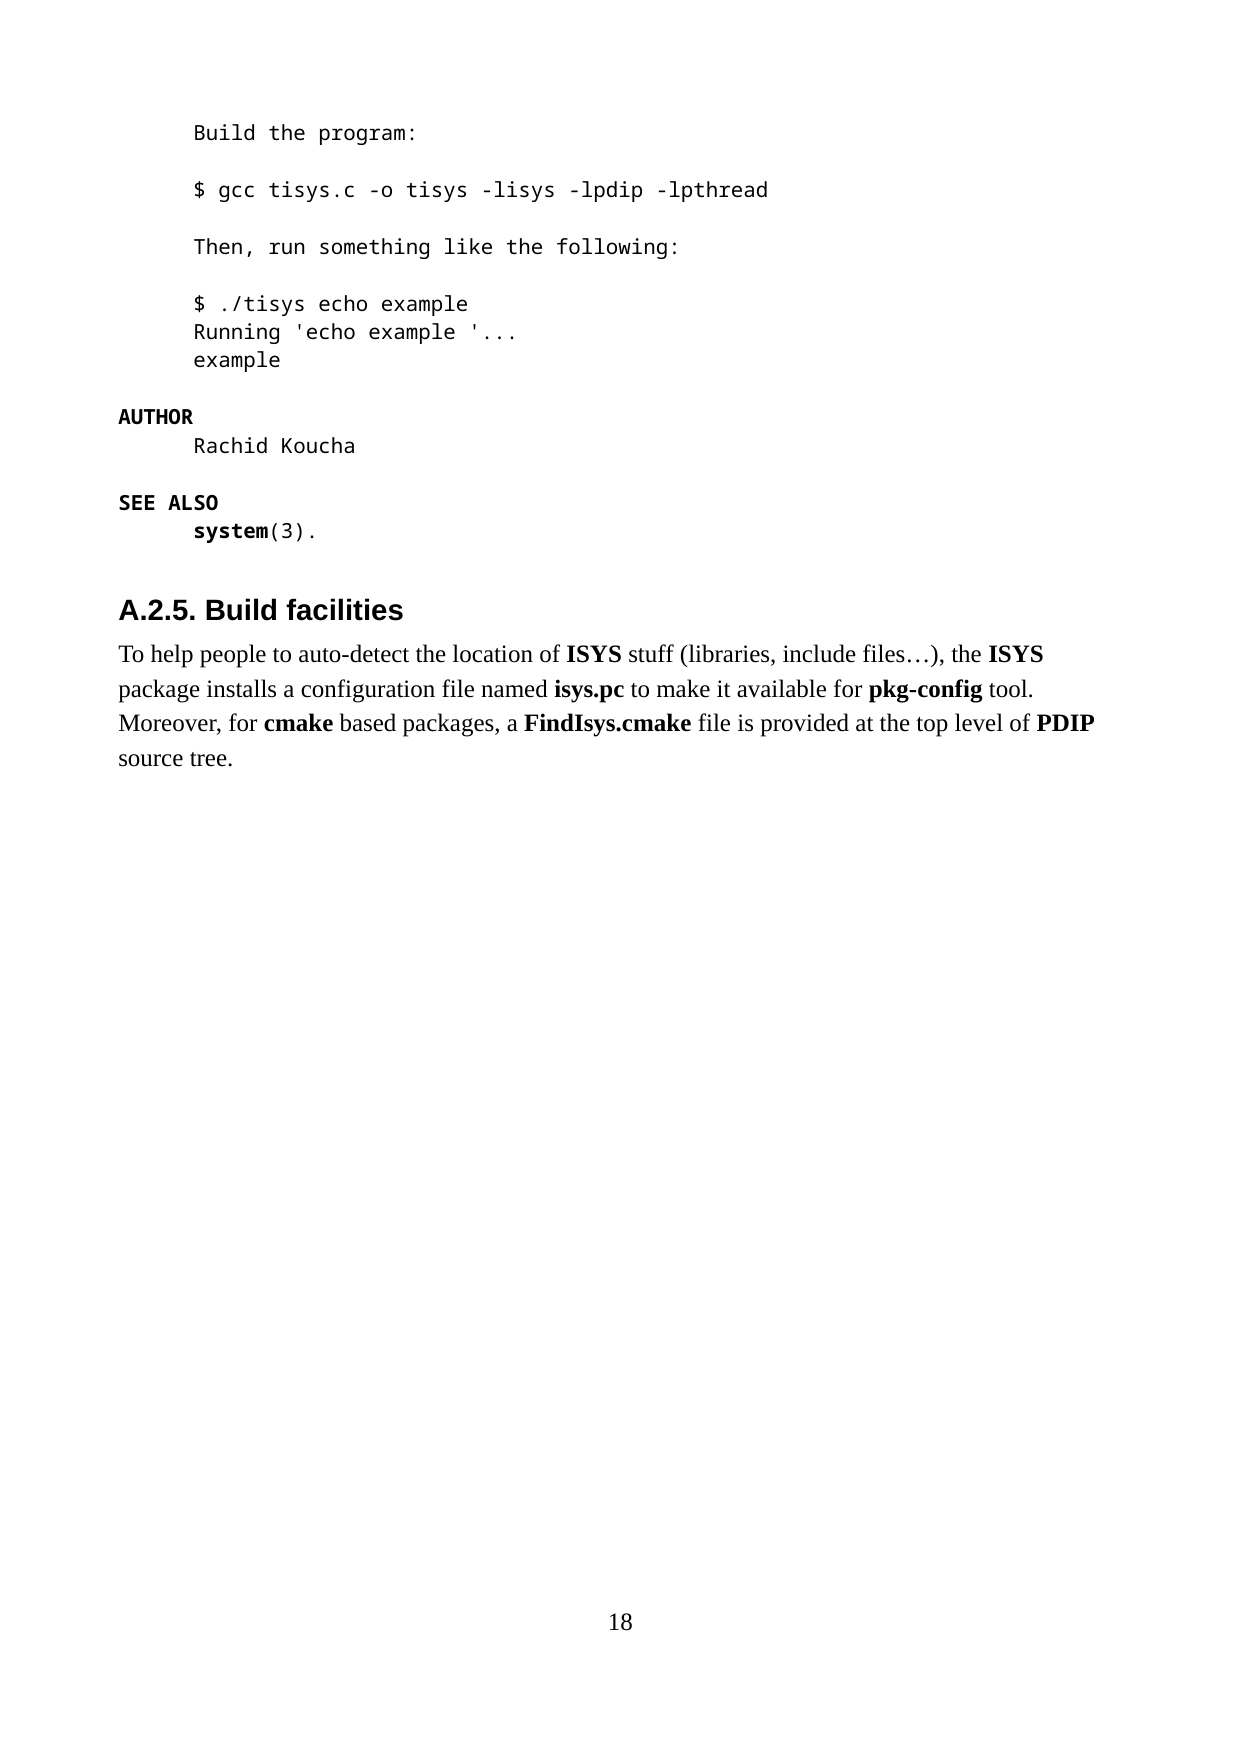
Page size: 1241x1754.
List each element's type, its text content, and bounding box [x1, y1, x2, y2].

text Build the program: $ gcc tisys.c -o tisys -lisys -lpdip -lpthread Then, run something like the following: $ ./tisys echo example Running 'echo example '... example AUTHOR Rachid Koucha SEE ALSO system(3). [118, 118, 1122, 545]
subtitle A.2.5. Build facilities [118, 559, 1122, 627]
text To help people to auto-detect the location of ISYS stuff (libraries, include files…), the ISYS package installs a configuration file named isys.pc to make it available for pkg-config tool. Moreover, for cmake based packages, a FindIsys.cmake file is provided at the top level of PDIP source tree. [118, 639, 1122, 771]
